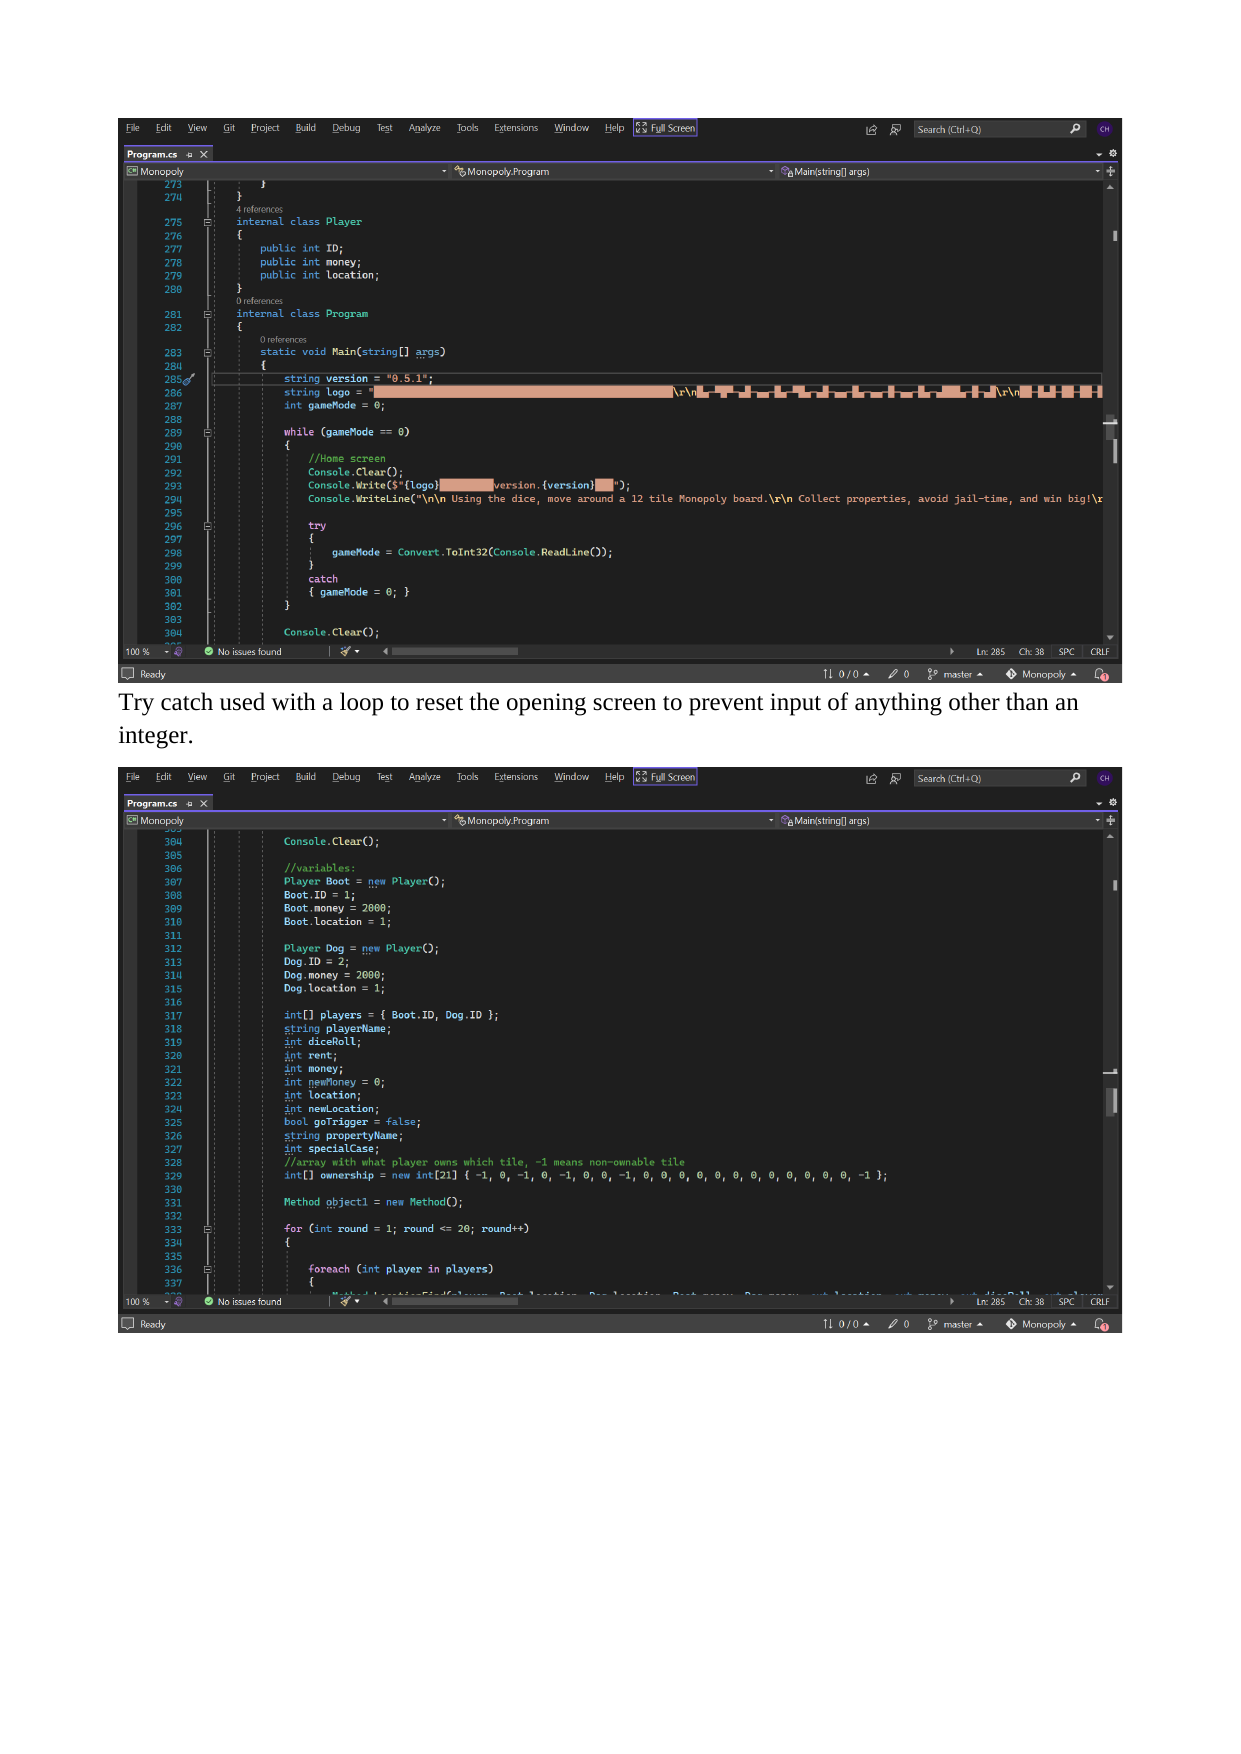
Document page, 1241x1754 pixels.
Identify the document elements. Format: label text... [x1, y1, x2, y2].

picture [118, 118, 1123, 683]
picture [118, 767, 1123, 1333]
text Try catch used with a loop to reset the opening screen to prevent input of anything other than an integer. [118, 683, 1122, 749]
